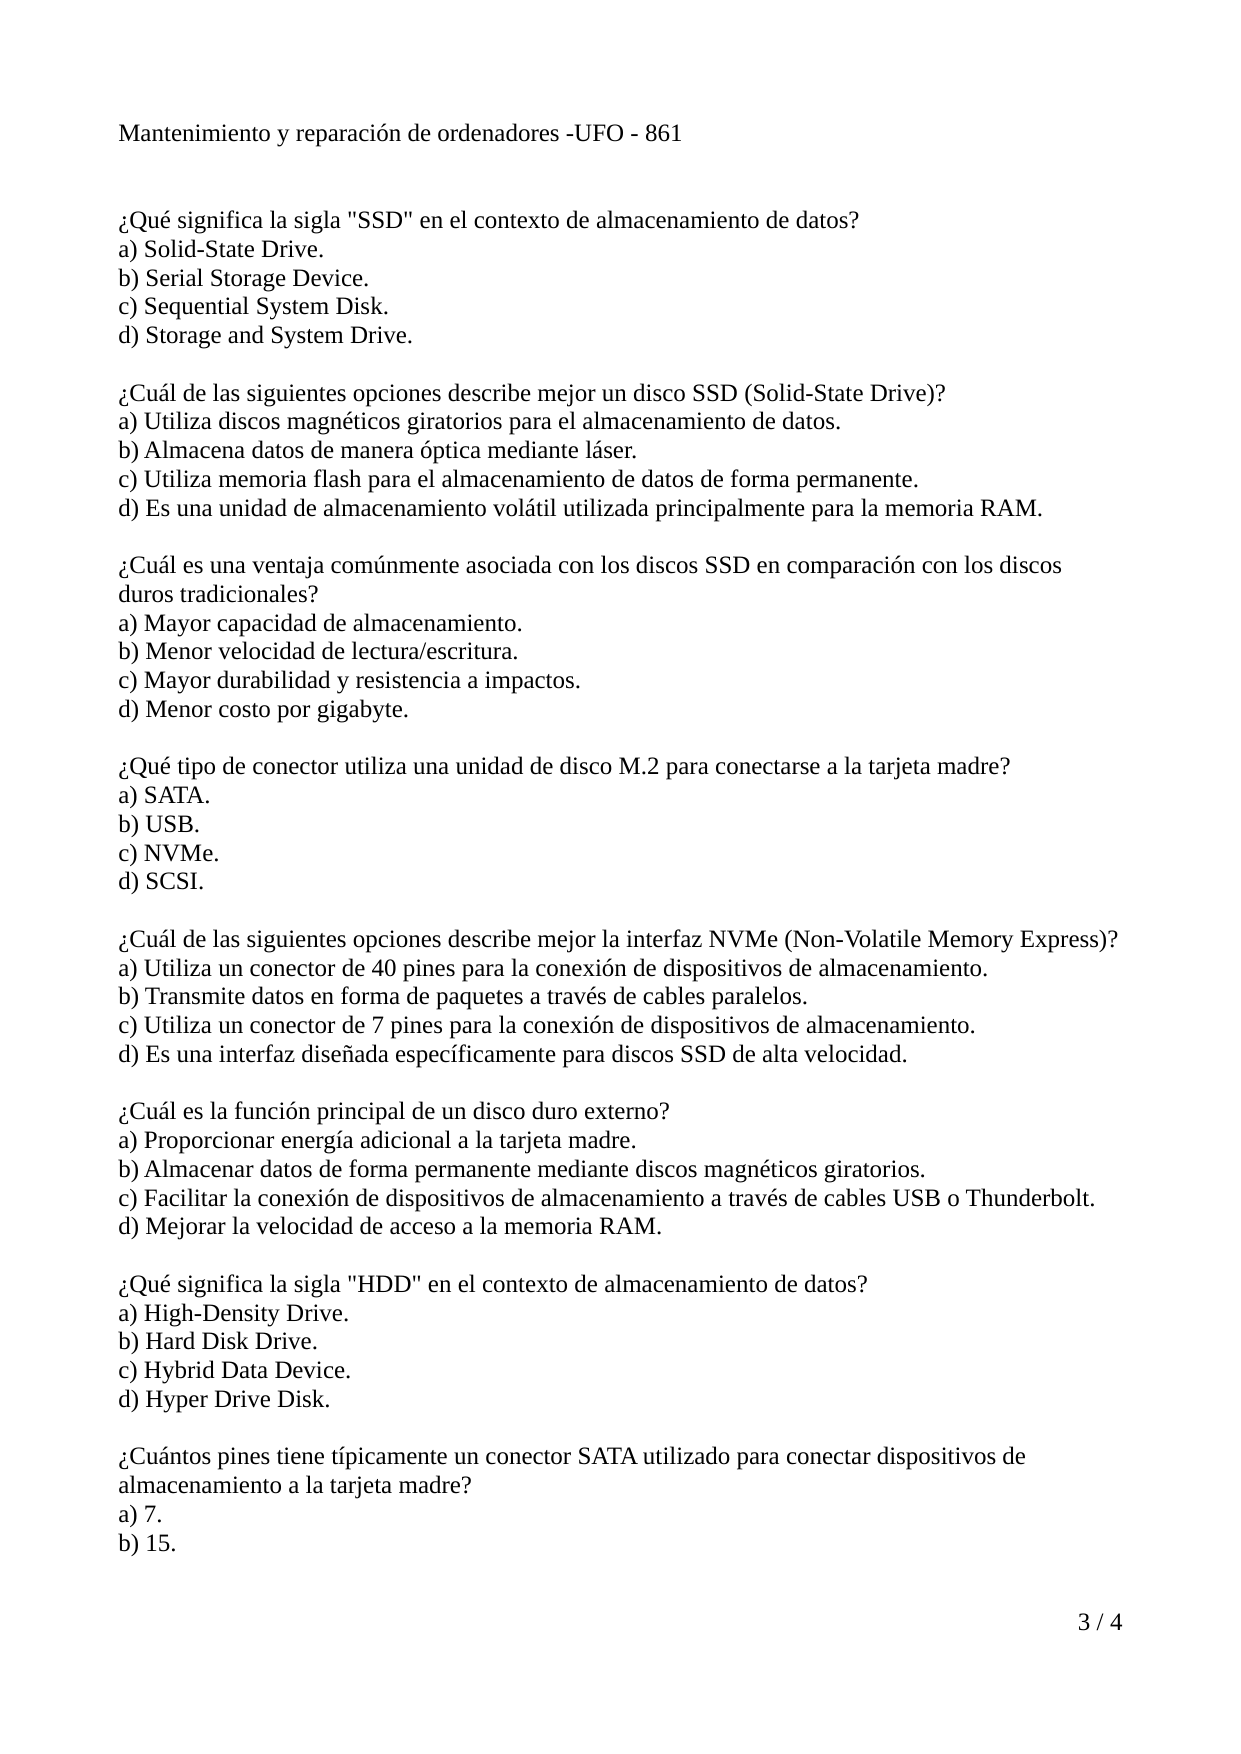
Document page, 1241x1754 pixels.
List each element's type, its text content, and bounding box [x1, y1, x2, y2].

text a) High-Density Drive. [118, 1298, 1122, 1326]
text b) Menor velocidad de lectura/escritura. [118, 636, 1122, 665]
text b) 15. [118, 1528, 1122, 1556]
text d) Mejorar la velocidad de acceso a la memoria RAM. [118, 1211, 1122, 1240]
text ¿Cuál es la función principal de un disco duro externo? [118, 1096, 1122, 1125]
text b) Transmite datos en forma de paquetes a través de cables paralelos. [118, 981, 1122, 1010]
text a) Proporcionar energía adicional a la tarjeta madre. [118, 1125, 1122, 1154]
text a) Solid-State Drive. [118, 234, 1122, 263]
text ¿Qué significa la sigla "SSD" en el contexto de almacenamiento de datos? [118, 205, 1122, 234]
text b) Serial Storage Device. [118, 263, 1122, 291]
text a) SATA. [118, 780, 1122, 809]
text c) Mayor durabilidad y resistencia a impactos. [118, 665, 1122, 694]
text ¿Cuál de las siguientes opciones describe mejor la interfaz NVMe (Non-Volatile Memory Express)? [118, 924, 1122, 953]
text d) Es una interfaz diseñada específicamente para discos SSD de alta velocidad. [118, 1039, 1122, 1068]
text b) Almacenar datos de forma permanente mediante discos magnéticos giratorios. [118, 1154, 1122, 1183]
text ¿Cuál es una ventaja comúnmente asociada con los discos SSD en comparación con los discos duros tradicionales? [118, 550, 1122, 608]
text c) Utiliza un conector de 7 pines para la conexión de dispositivos de almacenamiento. [118, 1010, 1122, 1039]
text d) Es una unidad de almacenamiento volátil utilizada principalmente para la memoria RAM. [118, 493, 1122, 521]
text b) Hard Disk Drive. [118, 1326, 1122, 1355]
text d) Hyper Drive Disk. [118, 1384, 1122, 1413]
text d) Menor costo por gigabyte. [118, 694, 1122, 723]
text b) Almacena datos de manera óptica mediante láser. [118, 435, 1122, 464]
text c) Hybrid Data Device. [118, 1355, 1122, 1384]
text d) Storage and System Drive. [118, 320, 1122, 349]
text a) Utiliza discos magnéticos giratorios para el almacenamiento de datos. [118, 406, 1122, 435]
text ¿Qué significa la sigla "HDD" en el contexto de almacenamiento de datos? [118, 1269, 1122, 1298]
text c) NVMe. [118, 838, 1122, 866]
text a) Utiliza un conector de 40 pines para la conexión de dispositivos de almacenamiento. [118, 953, 1122, 981]
text ¿Qué tipo de conector utiliza una unidad de disco M.2 para conectarse a la tarjeta madre? [118, 751, 1122, 780]
text d) SCSI. [118, 866, 1122, 895]
text a) Mayor capacidad de almacenamiento. [118, 608, 1122, 636]
text a) 7. [118, 1499, 1122, 1528]
text c) Sequential System Disk. [118, 291, 1122, 320]
text c) Facilitar la conexión de dispositivos de almacenamiento a través de cables USB o Thunderbolt. [118, 1183, 1122, 1211]
text ¿Cuántos pines tiene típicamente un conector SATA utilizado para conectar dispositivos de almacenamiento a la tarjeta madre? [118, 1441, 1122, 1499]
text c) Utiliza memoria flash para el almacenamiento de datos de forma permanente. [118, 464, 1122, 493]
text ¿Cuál de las siguientes opciones describe mejor un disco SSD (Solid-State Drive)? [118, 378, 1122, 406]
text b) USB. [118, 809, 1122, 838]
